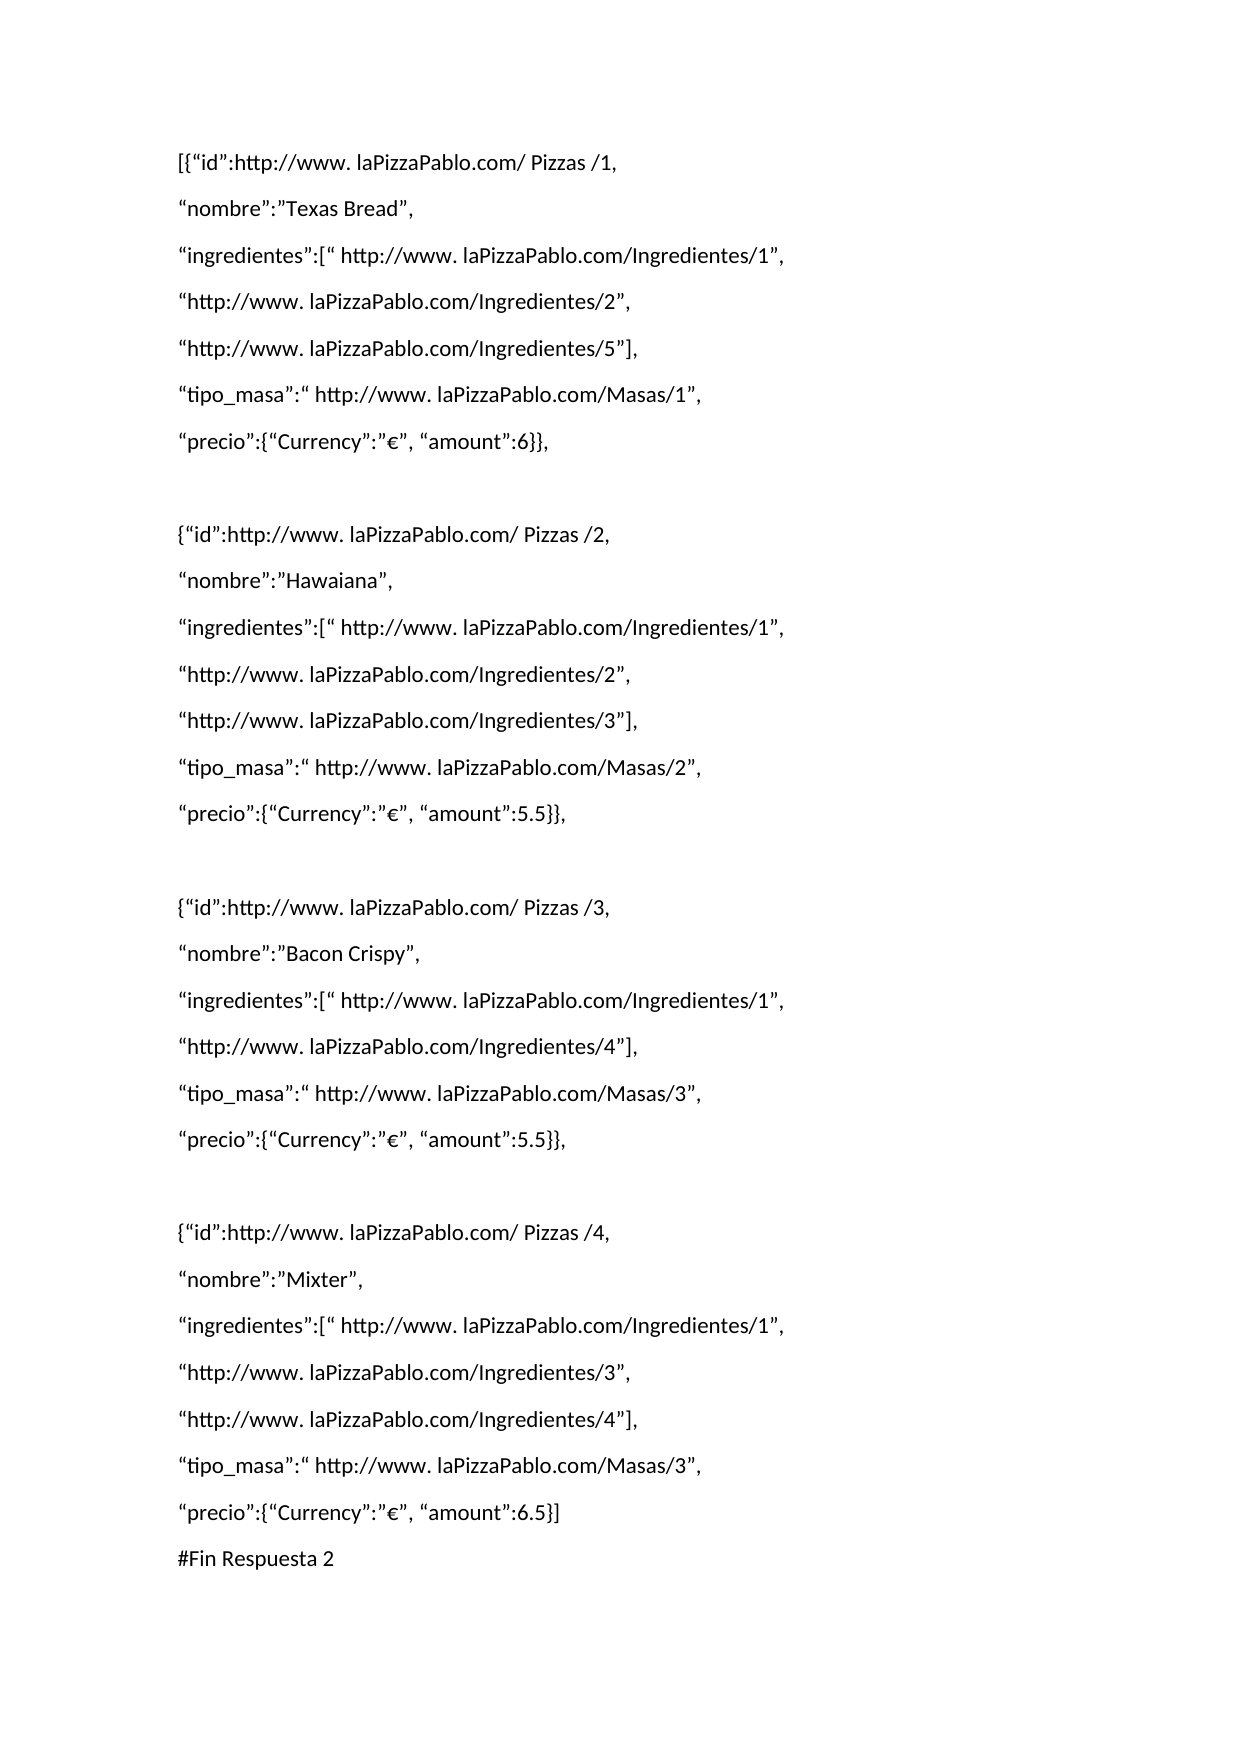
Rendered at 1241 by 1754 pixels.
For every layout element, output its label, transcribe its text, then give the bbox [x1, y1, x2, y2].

text {“id”:http://www. laPizzaPablo.com/ Pizzas /4, [177, 1218, 1063, 1247]
text {“id”:http://www. laPizzaPablo.com/ Pizzas /2, [177, 520, 1063, 548]
text “tipo_masa”:“ http://www. laPizzaPablo.com/Masas/3”, [177, 1451, 1063, 1479]
text {“id”:http://www. laPizzaPablo.com/ Pizzas /3, [177, 893, 1063, 921]
text #Fin Respuesta 2 [177, 1544, 1063, 1572]
text “http://www. laPizzaPablo.com/Ingredientes/3”, [177, 1358, 1063, 1386]
text “http://www. laPizzaPablo.com/Ingredientes/2”, [177, 660, 1063, 688]
text “http://www. laPizzaPablo.com/Ingredientes/4”], [177, 1405, 1063, 1433]
text “http://www. laPizzaPablo.com/Ingredientes/3”], [177, 706, 1063, 734]
text “nombre”:”Hawaiana”, [177, 567, 1063, 595]
text “http://www. laPizzaPablo.com/Ingredientes/4”], [177, 1032, 1063, 1060]
text “ingredientes”:[“ http://www. laPizzaPablo.com/Ingredientes/1”, [177, 241, 1063, 269]
text “ingredientes”:[“ http://www. laPizzaPablo.com/Ingredientes/1”, [177, 986, 1063, 1014]
text “tipo_masa”:“ http://www. laPizzaPablo.com/Masas/1”, [177, 380, 1063, 408]
text “ingredientes”:[“ http://www. laPizzaPablo.com/Ingredientes/1”, [177, 1312, 1063, 1340]
text “precio”:{“Currency”:”€”, “amount”:6.5}] [177, 1498, 1063, 1526]
text [{“id”:http://www. laPizzaPablo.com/ Pizzas /1, [177, 148, 1063, 176]
text “precio”:{“Currency”:”€”, “amount”:5.5}}, [177, 1125, 1063, 1153]
text “nombre”:”Texas Bread”, [177, 194, 1063, 222]
text “tipo_masa”:“ http://www. laPizzaPablo.com/Masas/2”, [177, 753, 1063, 781]
text “http://www. laPizzaPablo.com/Ingredientes/5”], [177, 334, 1063, 362]
text “tipo_masa”:“ http://www. laPizzaPablo.com/Masas/3”, [177, 1079, 1063, 1107]
text “nombre”:”Bacon Crispy”, [177, 939, 1063, 967]
text “nombre”:”Mixter”, [177, 1265, 1063, 1293]
text “http://www. laPizzaPablo.com/Ingredientes/2”, [177, 287, 1063, 315]
text “ingredientes”:[“ http://www. laPizzaPablo.com/Ingredientes/1”, [177, 613, 1063, 641]
text “precio”:{“Currency”:”€”, “amount”:5.5}}, [177, 799, 1063, 827]
text “precio”:{“Currency”:”€”, “amount”:6}}, [177, 427, 1063, 455]
